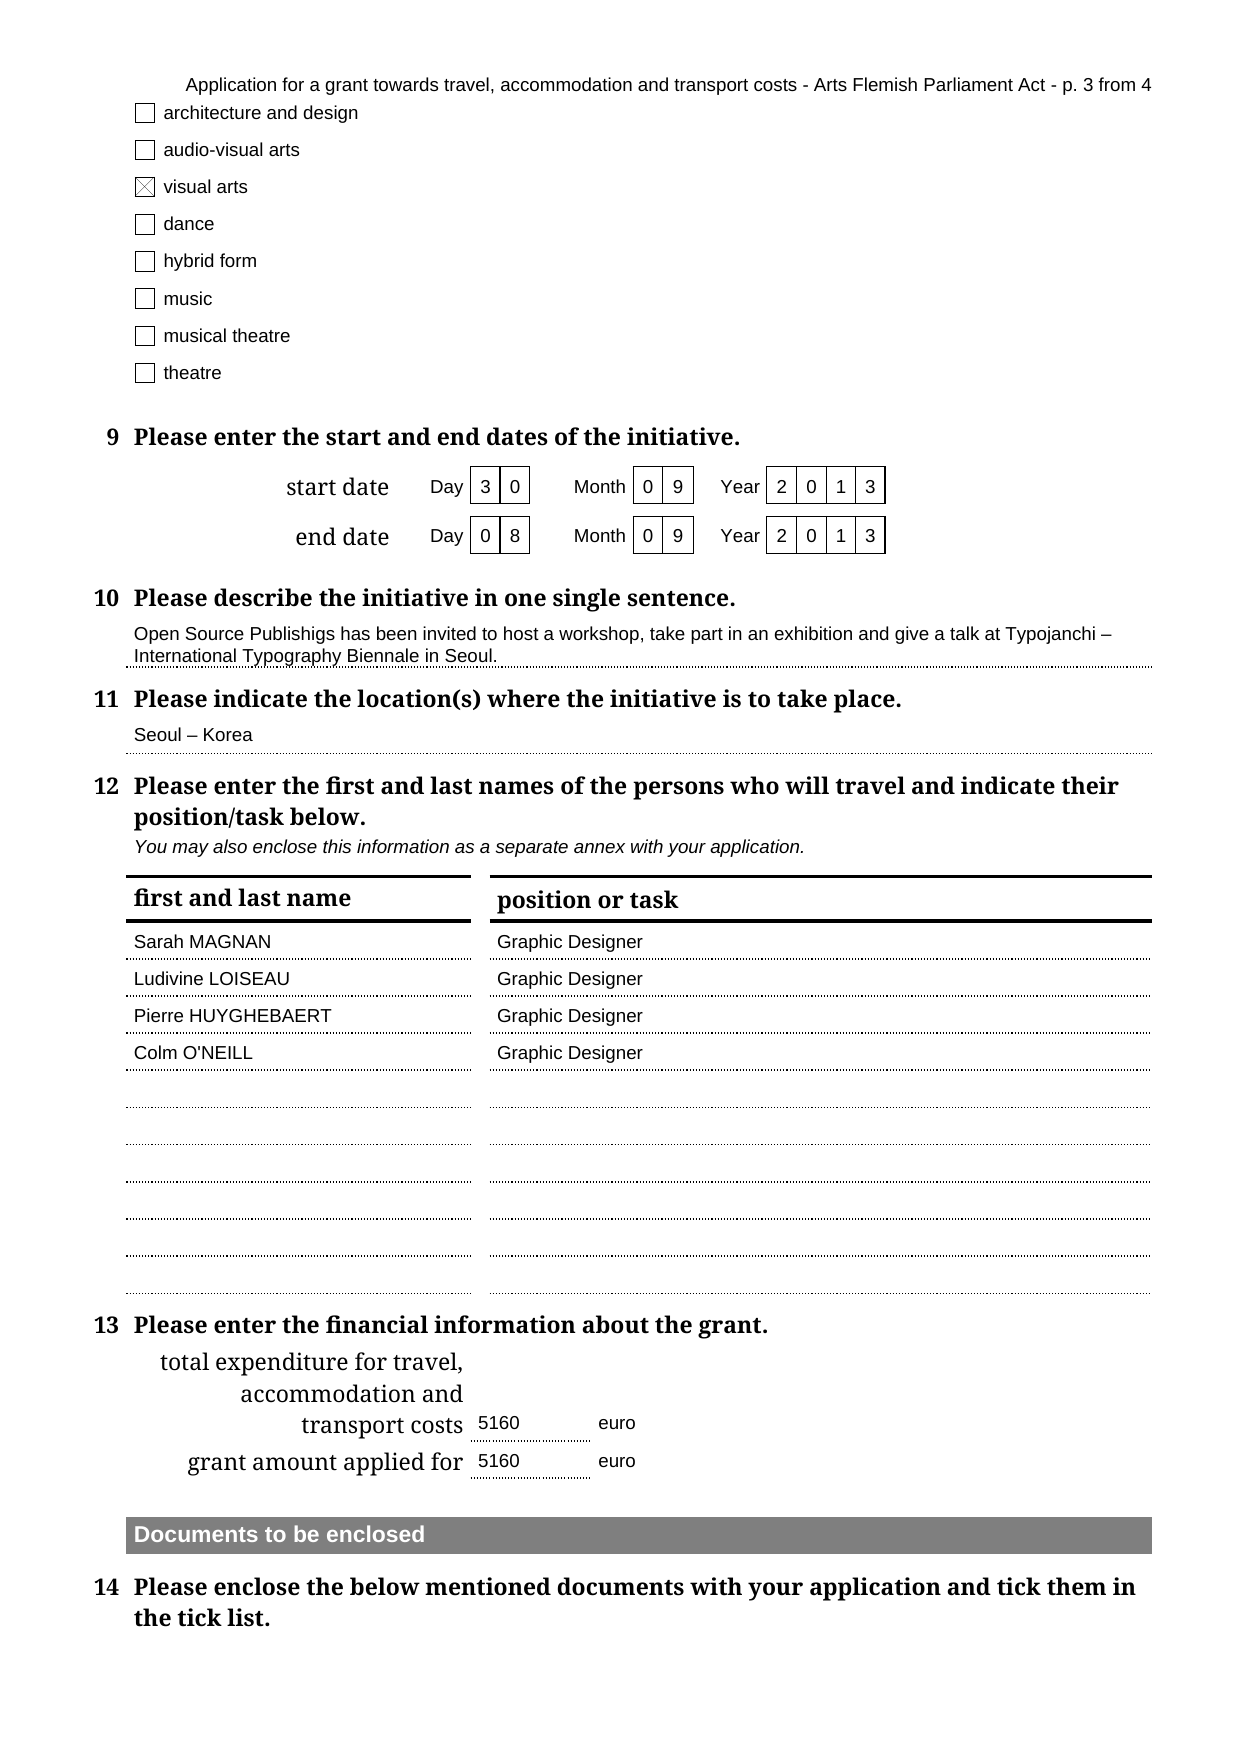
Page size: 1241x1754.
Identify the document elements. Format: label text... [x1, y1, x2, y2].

table_cell [81, 958, 126, 995]
table_cell end date [126, 516, 397, 553]
table_cell Sarah MAGNAN [126, 923, 471, 958]
table_cell [81, 1255, 126, 1292]
table_cell [126, 133, 156, 170]
table_cell Day [397, 466, 470, 503]
table_cell [126, 207, 156, 244]
table_cell Pierre HUYGHEBAERT [126, 995, 471, 1032]
table_header Please enter the start and end dates of the initiative. [126, 417, 1152, 454]
table_cell euro [591, 1342, 1152, 1440]
table_cell Graphic Designer [490, 995, 1152, 1032]
table_cell hybrid form [156, 244, 1153, 281]
table_cell Colm O'NEILL [126, 1032, 471, 1069]
table_cell 9 [663, 517, 693, 553]
table_cell [126, 244, 156, 281]
table_cell [81, 1555, 1152, 1567]
table_cell [126, 1181, 471, 1218]
table_cell [81, 1032, 126, 1069]
table_cell [471, 1144, 489, 1181]
table_cell 5160 [471, 1342, 591, 1440]
table_cell [126, 1144, 471, 1181]
table_cell Please enter the financial information about the grant. [126, 1305, 1152, 1342]
table_cell [126, 1069, 471, 1107]
table_cell [471, 958, 489, 995]
table_cell Open Source Publishigs has been invited to host a workshop, take part in an exhibition and give a talk at Typojanchi – International Typography Biennale in Seoul. [126, 615, 1152, 666]
table_cell 1 [827, 517, 855, 553]
table_cell theatre [156, 356, 1153, 393]
table_cell [490, 1218, 1152, 1255]
table_cell [886, 466, 1152, 503]
table_cell 0 [471, 517, 499, 553]
table_cell [81, 862, 1152, 874]
table_cell 0 [797, 517, 826, 553]
table_cell start date [126, 466, 397, 503]
table_cell [471, 1218, 489, 1255]
table_cell audio-visual arts [156, 133, 1153, 170]
table_cell total expenditure for travel, accommodation and transport costs [126, 1342, 471, 1440]
table_cell 14 [81, 1567, 126, 1633]
table_cell 0 [634, 517, 662, 553]
table_cell position or task [490, 878, 1152, 919]
table_cell 5160 [471, 1440, 591, 1477]
table_cell euro [591, 1440, 1152, 1477]
table_cell [81, 875, 126, 919]
table_cell [81, 356, 126, 393]
table_cell 2 [767, 517, 796, 553]
table_header 9 [81, 417, 126, 454]
table_cell 0 [634, 467, 662, 503]
table_cell first and last name [126, 878, 471, 919]
table_cell 9 [663, 467, 693, 503]
table_cell [81, 466, 126, 503]
table_cell [490, 1255, 1152, 1292]
table_cell 11 [81, 679, 126, 716]
table_cell 12 [81, 766, 126, 862]
table_cell [81, 1293, 1152, 1305]
table_cell Month [530, 516, 633, 553]
table_cell [490, 1069, 1152, 1107]
table_cell 10 [81, 578, 126, 615]
table_cell [490, 1107, 1152, 1144]
table_cell Please enter the first and last names of the persons who will travel and indicate their position/task below. You may also enclose this information as a separate annex with your application. [126, 766, 1152, 862]
table_cell Ludivine LOISEAU [126, 958, 471, 995]
table_cell Graphic Designer [490, 958, 1152, 995]
table_cell [81, 454, 1152, 466]
table_cell musical theatre [156, 319, 1153, 356]
table_cell [81, 615, 126, 666]
table_cell Year [694, 466, 766, 503]
table_cell [81, 919, 126, 958]
table_cell [81, 1440, 126, 1477]
table_cell 1 [827, 467, 855, 503]
table_cell Graphic Designer [490, 923, 1152, 958]
table_cell [886, 516, 1152, 553]
table_cell [471, 1181, 489, 1218]
table_cell [490, 1181, 1152, 1218]
table_cell 3 [856, 517, 884, 553]
table_cell [81, 281, 126, 318]
table_cell [81, 716, 126, 753]
table_cell [81, 553, 1152, 565]
table_cell [81, 95, 126, 132]
table_cell Documents to be enclosed [126, 1517, 1152, 1554]
table_cell 0 [797, 467, 826, 503]
table_cell 3 [471, 467, 499, 503]
table_cell [126, 281, 156, 318]
table_cell [81, 1477, 1152, 1517]
table_cell [81, 133, 126, 170]
table_cell [81, 1069, 126, 1107]
table_cell [471, 1255, 489, 1292]
table_cell [81, 516, 126, 553]
table_cell [471, 1032, 489, 1069]
table_cell Please indicate the location(s) where the initiative is to take place. [126, 679, 1152, 716]
table_cell music [156, 281, 1153, 318]
table_cell [126, 356, 156, 393]
table_cell [126, 1107, 471, 1144]
table_cell [471, 919, 489, 958]
table_cell [81, 995, 126, 1032]
table_cell [471, 875, 489, 919]
table_cell [81, 1107, 126, 1144]
table_cell Year [694, 516, 766, 553]
table_cell [81, 244, 126, 281]
table_cell [471, 1069, 489, 1107]
table_cell visual arts [156, 170, 1153, 207]
table_cell [81, 170, 126, 207]
table_cell Please enclose the below mentioned documents with your application and tick them in the tick list. [126, 1567, 1152, 1633]
table_cell 0 [501, 467, 529, 503]
table_cell [126, 1255, 471, 1292]
table_cell 8 [501, 517, 529, 553]
table_cell [471, 1107, 489, 1144]
table_cell 3 [856, 467, 884, 503]
table_cell [81, 753, 1152, 766]
table_cell [81, 503, 1152, 516]
table_cell [81, 207, 126, 244]
table_cell [81, 1342, 126, 1440]
table_cell [81, 1144, 126, 1181]
table_cell [81, 565, 1152, 578]
table_cell Month [530, 466, 633, 503]
table_cell Graphic Designer [490, 1032, 1152, 1069]
table_cell architecture and design [156, 95, 1153, 132]
table_cell [81, 393, 1153, 405]
table_cell [126, 95, 156, 132]
table_cell [126, 170, 156, 207]
table_cell 13 [81, 1305, 126, 1342]
table_cell [471, 995, 489, 1032]
table_cell [81, 1517, 126, 1554]
table_cell [81, 1181, 126, 1218]
table_cell [126, 319, 156, 356]
table_cell Please describe the initiative in one single sentence. [126, 578, 1152, 615]
table_cell dance [156, 207, 1153, 244]
table_cell [81, 666, 1152, 679]
table_cell [81, 1218, 126, 1255]
table_cell [490, 1144, 1152, 1181]
table_cell [81, 319, 126, 356]
table_cell 2 [767, 467, 796, 503]
table_cell grant amount applied for [126, 1440, 471, 1477]
table_cell [126, 1218, 471, 1255]
table_cell Seoul – Korea [126, 716, 1152, 753]
table_cell Day [397, 516, 470, 553]
